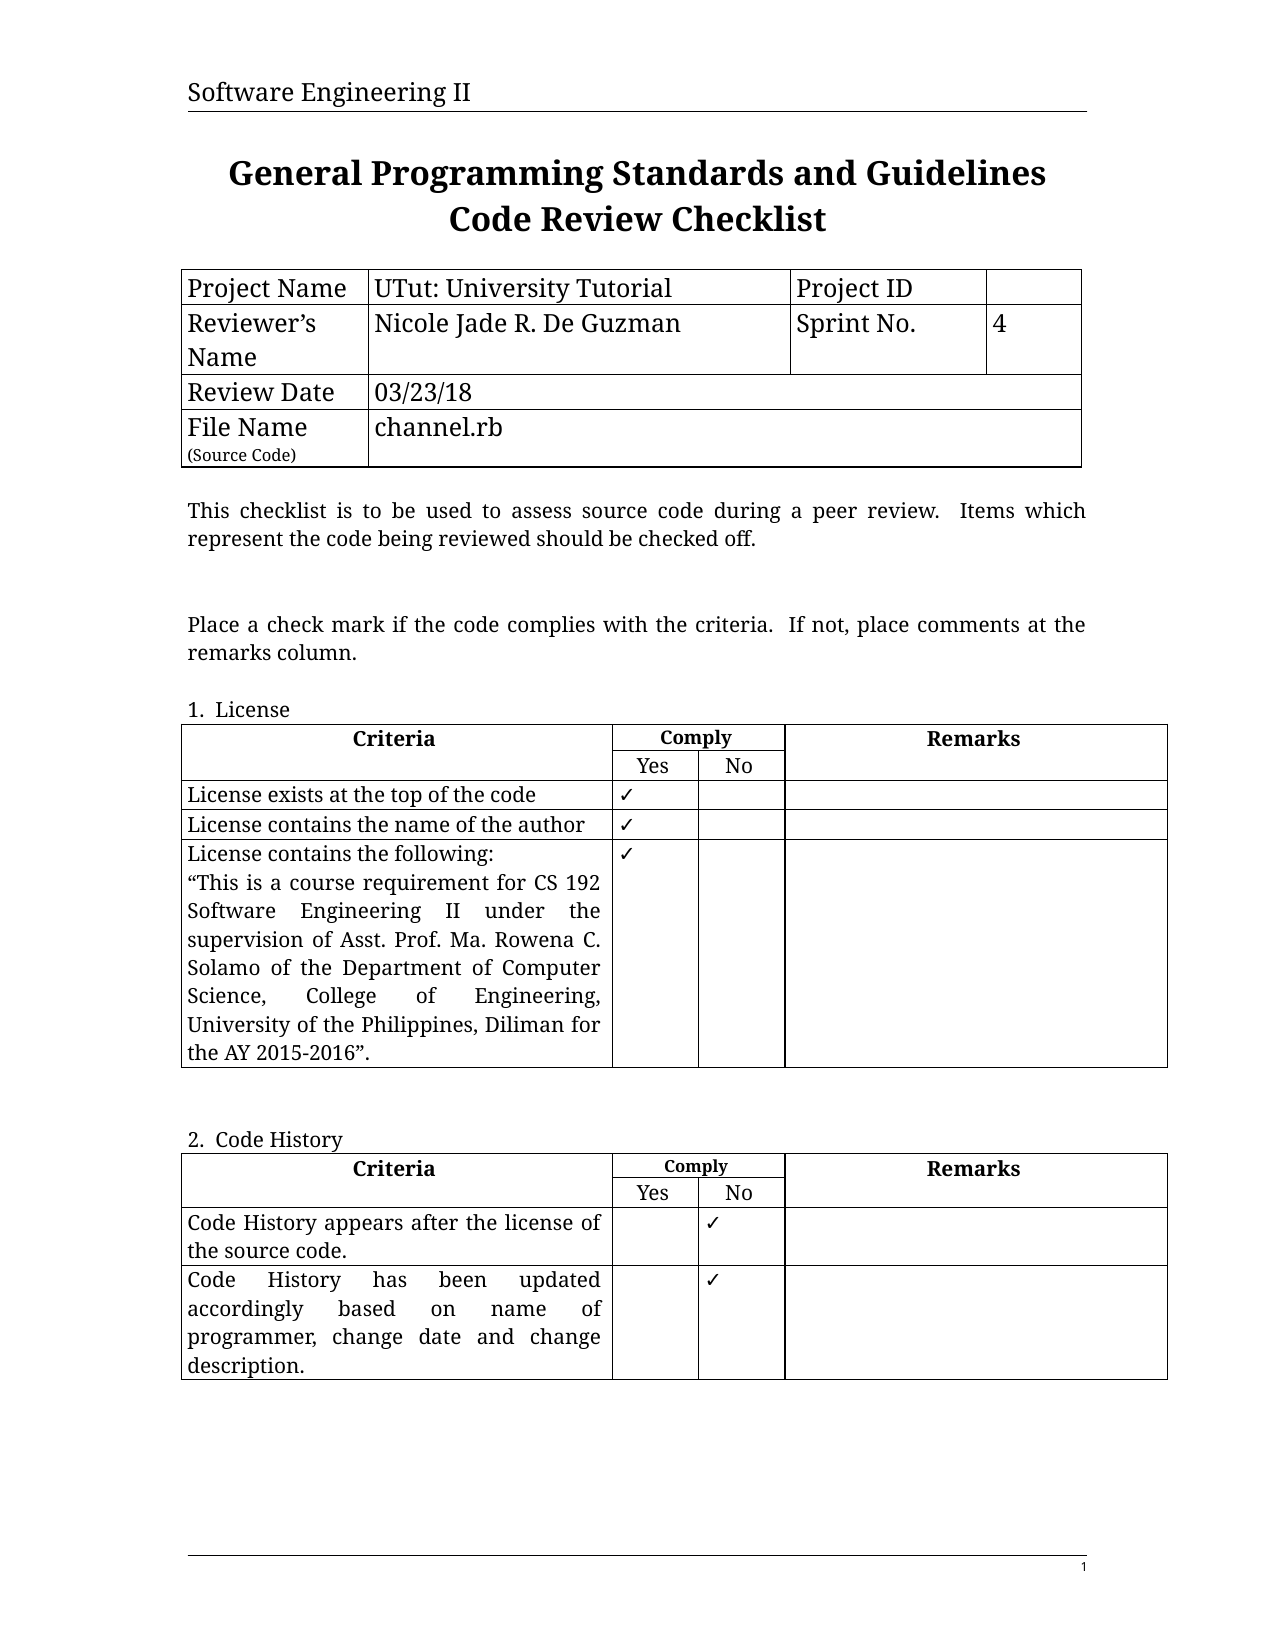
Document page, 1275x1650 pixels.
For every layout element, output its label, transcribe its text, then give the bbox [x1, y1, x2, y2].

table_cell ✓ [699, 1208, 784, 1264]
table_cell File Name (Source Code) [357, 410, 368, 466]
table_cell [1156, 810, 1167, 838]
table_header Criteria [182, 1154, 612, 1207]
table_cell 03/23/18 [369, 375, 374, 409]
table_cell [613, 1266, 698, 1379]
table_cell No [699, 751, 704, 779]
table_header Remarks [786, 1154, 1167, 1207]
table_header [1070, 270, 1081, 304]
table_cell [774, 781, 784, 809]
table_cell Review Date [357, 375, 368, 409]
table_cell ✓ [699, 1266, 784, 1379]
table_cell ✓ [687, 781, 698, 809]
table_cell [786, 781, 791, 809]
table_cell Sprint No. [791, 305, 986, 373]
text Place a check mark if the code complies with the criteria. If not, place comments at the remarks column. [187, 610, 1087, 667]
table_cell ✓ [687, 810, 698, 838]
text 1. License [187, 695, 1087, 723]
table_header Comply [613, 725, 618, 750]
table_cell 03/23/18 [1070, 375, 1081, 409]
table_cell [786, 840, 1167, 1067]
table_cell Yes [613, 1178, 618, 1207]
text This checklist is to be used to assess source code during a peer review. Items which represent the code being reviewed should be checked off. [187, 496, 1087, 553]
text General Programming Standards and Guidelines Code Review Checklist [187, 150, 1087, 241]
table_cell [613, 1208, 698, 1264]
table_cell [699, 781, 704, 809]
table_header Remarks [786, 725, 1167, 779]
table_cell Reviewer’s Name [357, 305, 368, 373]
table_header [987, 270, 992, 304]
table_cell Nicole Jade R. De Guzman [369, 305, 790, 373]
table_cell 4 [987, 305, 1081, 373]
table_cell No [699, 1178, 704, 1207]
table_header Comply [774, 1154, 784, 1177]
table_header Project ID [976, 270, 986, 304]
table_cell channel.rb [369, 410, 1081, 466]
table_cell Reviewer’s Name [182, 305, 187, 373]
table_header Comply [774, 725, 784, 750]
table_header Project Name [357, 270, 368, 304]
table_cell [1156, 781, 1167, 809]
table_cell [786, 1266, 1167, 1379]
table_cell [699, 810, 704, 838]
table_cell No [774, 751, 784, 779]
table_cell [699, 840, 784, 1067]
table_cell [786, 810, 791, 838]
table_cell ✓ [613, 781, 618, 809]
table_header Criteria [182, 725, 612, 779]
text 2. Code History [187, 1125, 1087, 1153]
table_cell ✓ [613, 840, 698, 1067]
table_cell Yes [613, 751, 618, 779]
table_cell [774, 810, 784, 838]
table_cell Yes [687, 751, 698, 779]
table_cell [786, 1208, 1167, 1264]
table_cell Yes [687, 1178, 698, 1207]
table_cell ✓ [613, 810, 618, 838]
table_cell No [774, 1178, 784, 1207]
